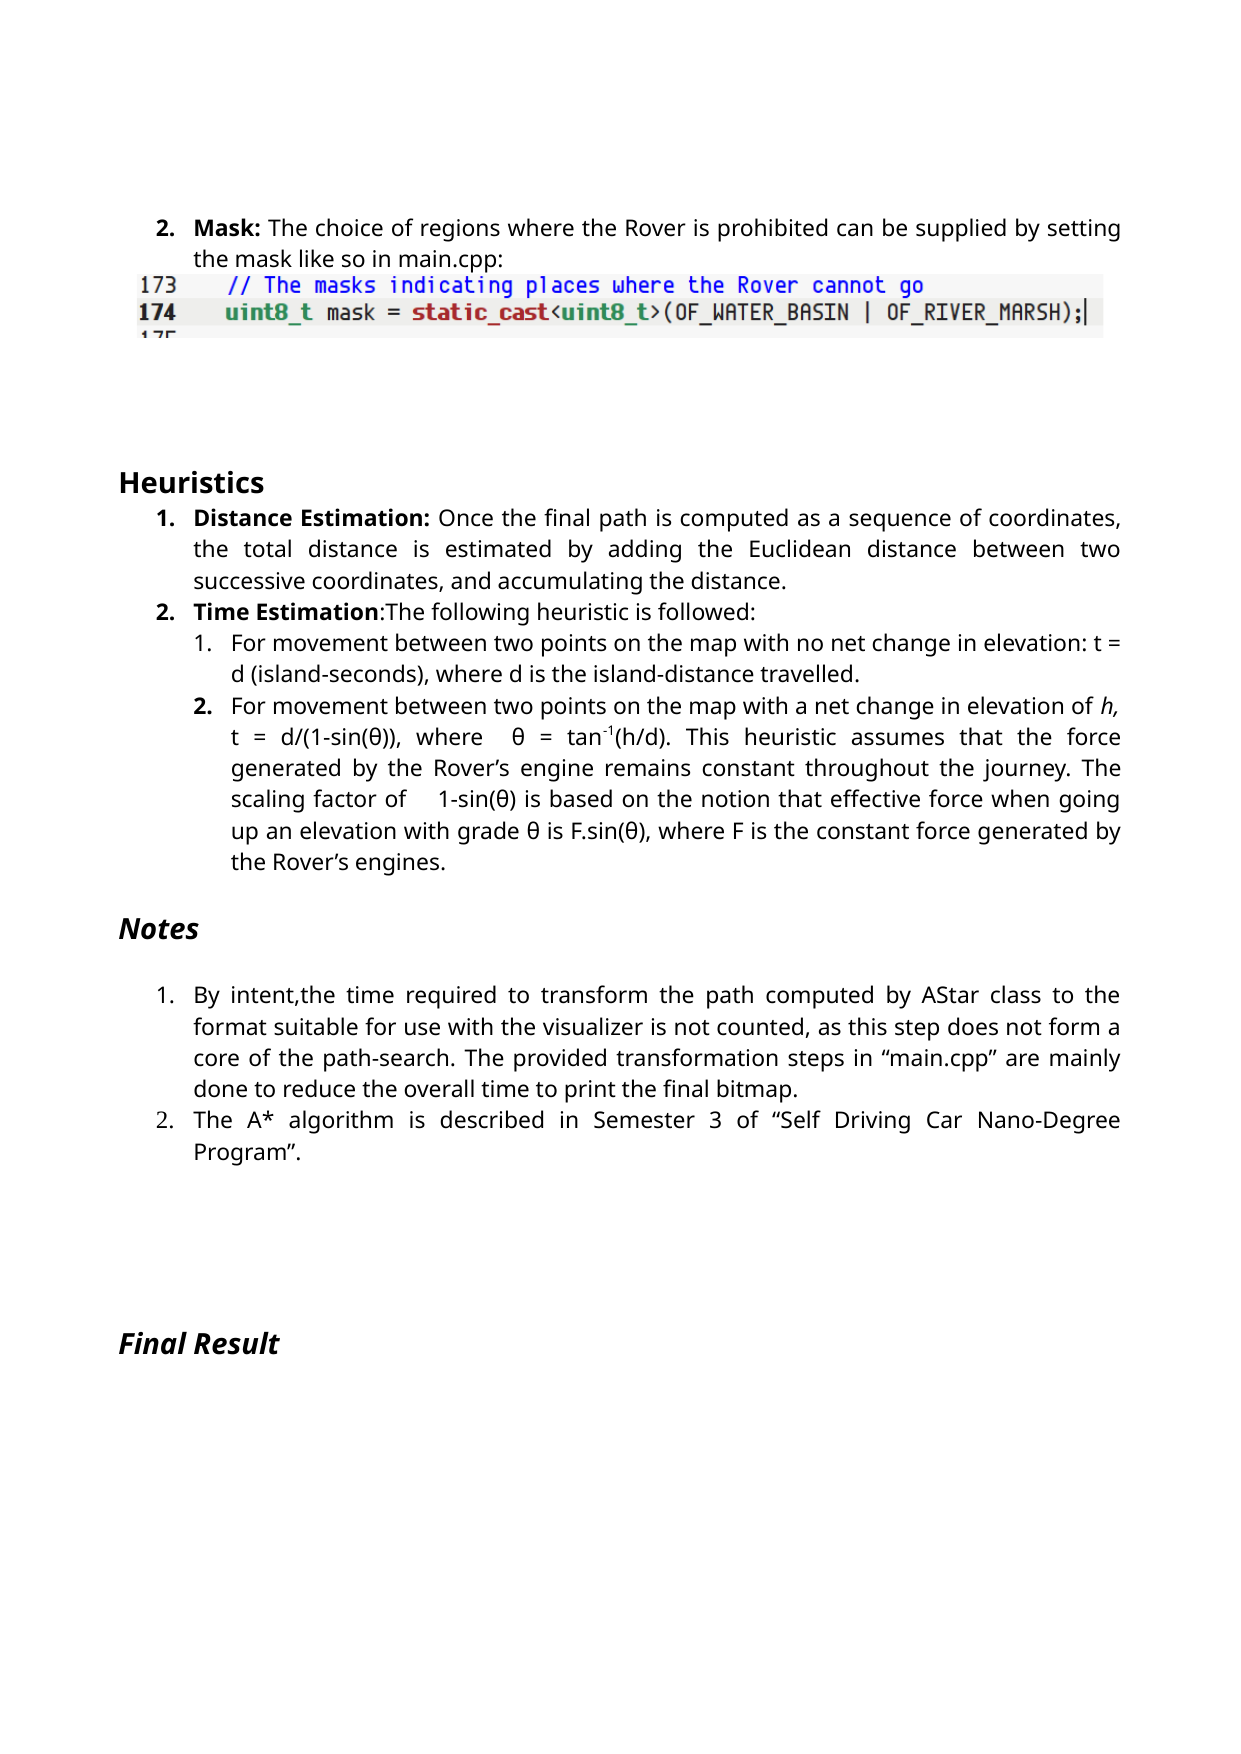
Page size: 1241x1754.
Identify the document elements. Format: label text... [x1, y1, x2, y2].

list For movement between two points on the map with a net change in elevation of h, t = d/(1-sin(θ)), where θ = tan-1(h/d). This heuristic assumes that the force generated by the Rover’s engine remains constant throughout the journey. The scaling factor of 1-sin(θ) is based on the notion that effective force when going up an elevation with grade θ is F.sin(θ), where F is the constant force generated by the Rover’s engines. [193, 690, 1122, 877]
list Time Estimation:The following heuristic is followed: [156, 596, 1122, 627]
list Mask: The choice of regions where the Rover is prohibited can be supplied by setting the mask like so in main.cpp: [156, 212, 1122, 274]
list For movement between two points on the map with no net change in elevation: t = d (island-seconds), where d is the island-distance travelled. [193, 627, 1122, 690]
text Notes [118, 908, 1122, 948]
list Distance Estimation: Once the final path is computed as a sequence of coordinates, the total distance is estimated by adding the Euclidean distance between two successive coordinates, and accumulating the distance. [156, 502, 1122, 596]
list The A* algorithm is described in Semester 3 of “Self Driving Car Nano-Degree Program”. [156, 1104, 1122, 1167]
list By intent,the time required to transform the path computed by AStar class to the format suitable for use with the visualizer is not counted, as this step does not form a core of the path-search. The provided transformation steps in “main.cpp” are mainly done to reduce the overall time to print the final bitmap. [156, 979, 1122, 1104]
picture [136, 274, 1104, 338]
text Heuristics [118, 462, 1122, 502]
text Final Result [118, 1323, 1122, 1363]
